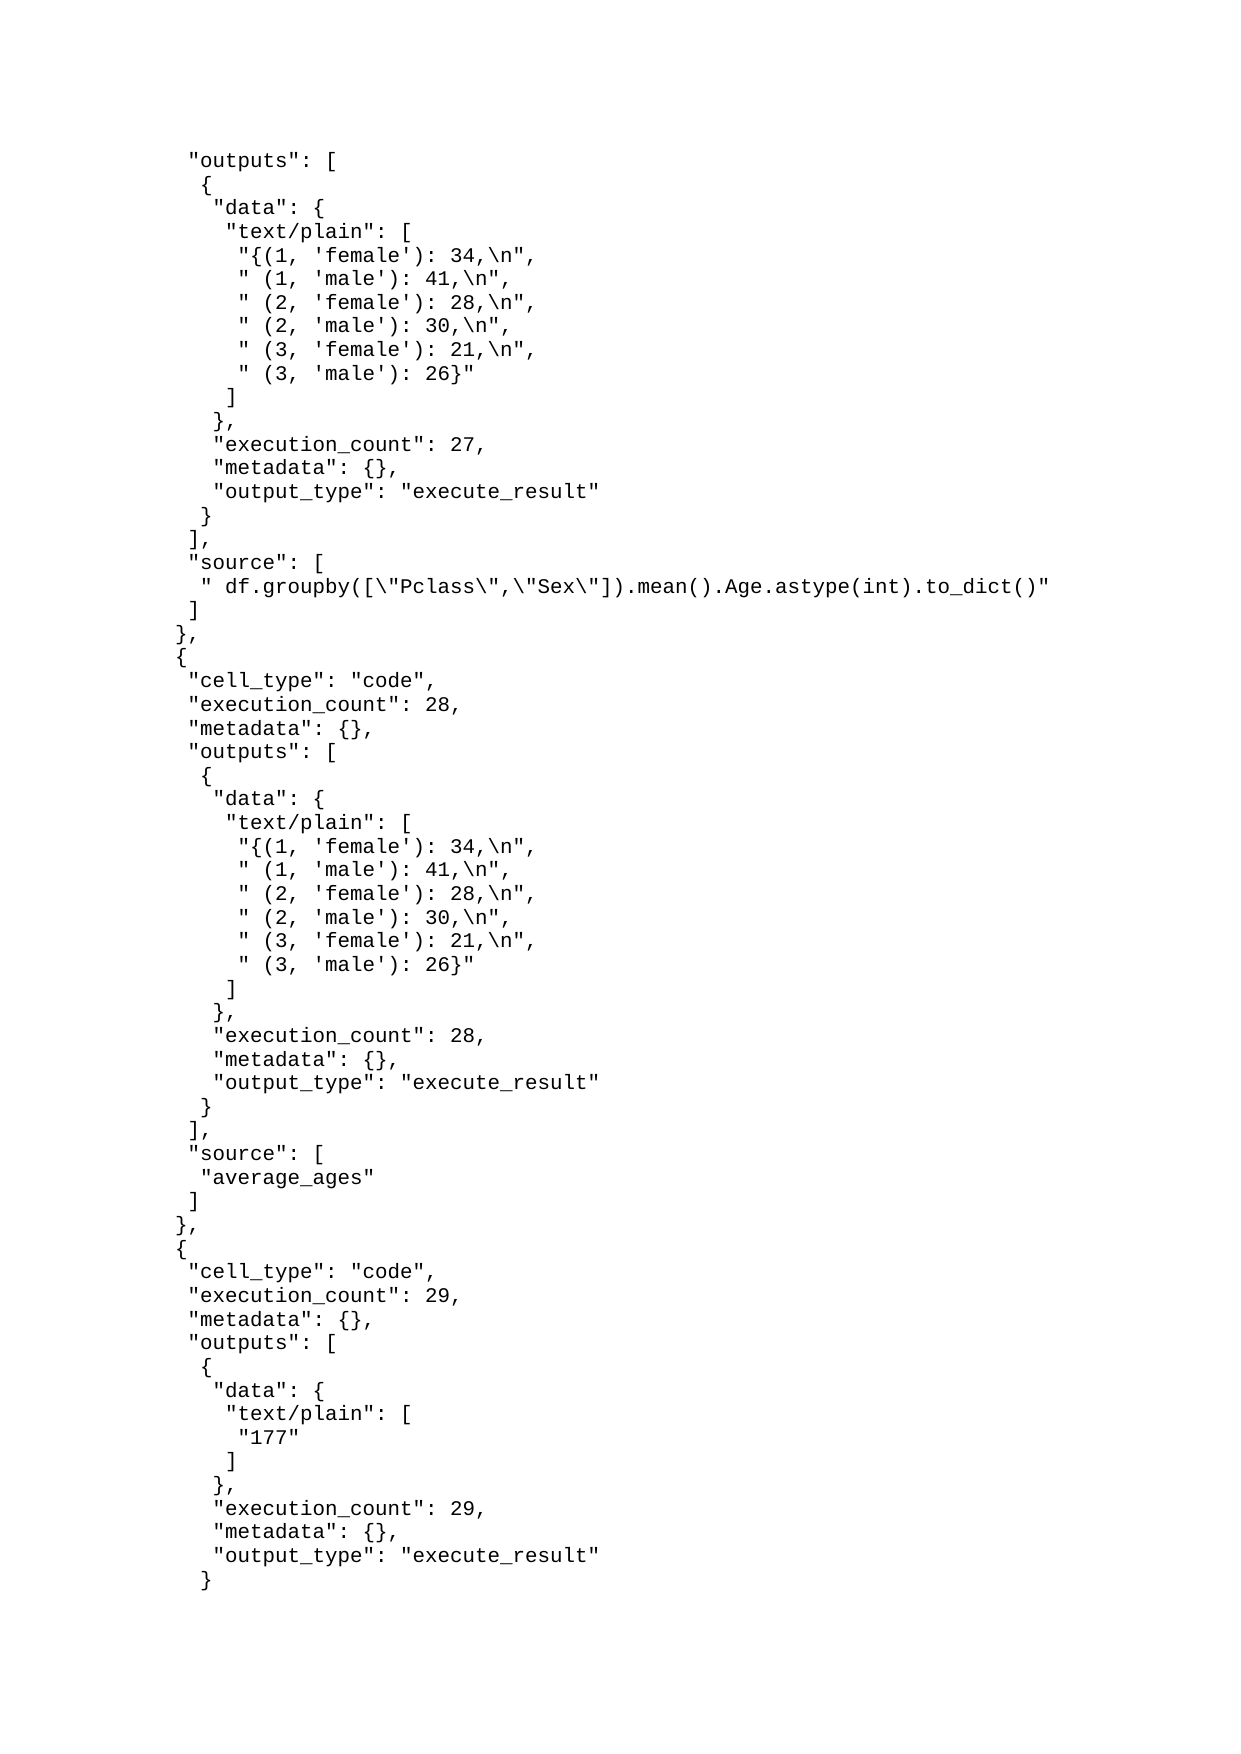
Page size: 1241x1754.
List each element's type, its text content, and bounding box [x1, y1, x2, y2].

text { [150, 765, 1090, 788]
text "output_type": "execute_result" [150, 1072, 1090, 1096]
text "metadata": {}, [150, 1048, 1090, 1072]
text ] [150, 978, 1090, 1001]
text "metadata": {}, [150, 457, 1090, 481]
text "data": { [150, 788, 1090, 812]
text " (2, 'male'): 30,\n", [150, 907, 1090, 930]
text " (3, 'male'): 26}" [150, 954, 1090, 978]
text }, [150, 1214, 1090, 1238]
text "data": { [150, 197, 1090, 221]
text "execution_count": 29, [150, 1498, 1090, 1521]
text "{(1, 'female'): 34,\n", [150, 836, 1090, 859]
text ] [150, 599, 1090, 623]
text "average_ages" [150, 1167, 1090, 1190]
text ] [150, 1190, 1090, 1214]
text " (3, 'male'): 26}" [150, 363, 1090, 386]
text "outputs": [ [150, 1332, 1090, 1356]
text "text/plain": [ [150, 812, 1090, 836]
text } [150, 505, 1090, 528]
text "metadata": {}, [150, 717, 1090, 741]
text "execution_count": 28, [150, 1025, 1090, 1048]
text " (1, 'male'): 41,\n", [150, 859, 1090, 883]
text "metadata": {}, [150, 1521, 1090, 1545]
text "execution_count": 28, [150, 694, 1090, 717]
text }, [150, 623, 1090, 647]
text "output_type": "execute_result" [150, 1545, 1090, 1569]
text " df.groupby([\"Pclass\",\"Sex\"]).mean().Age.astype(int).to_dict()" [150, 576, 1090, 599]
text "outputs": [ [150, 150, 1090, 174]
text " (1, 'male'): 41,\n", [150, 268, 1090, 292]
text "execution_count": 27, [150, 434, 1090, 457]
text "data": { [150, 1379, 1090, 1403]
text " (2, 'female'): 28,\n", [150, 292, 1090, 316]
text } [150, 1096, 1090, 1119]
text { [150, 1356, 1090, 1379]
text "execution_count": 29, [150, 1285, 1090, 1309]
text { [150, 647, 1090, 670]
text "{(1, 'female'): 34,\n", [150, 244, 1090, 268]
text { [150, 174, 1090, 197]
text "output_type": "execute_result" [150, 481, 1090, 505]
text "text/plain": [ [150, 1403, 1090, 1427]
text "source": [ [150, 552, 1090, 576]
text "outputs": [ [150, 741, 1090, 765]
text { [150, 1238, 1090, 1261]
text }, [150, 1474, 1090, 1498]
text " (2, 'male'): 30,\n", [150, 316, 1090, 339]
text "cell_type": "code", [150, 1261, 1090, 1285]
text "text/plain": [ [150, 221, 1090, 244]
text " (3, 'female'): 21,\n", [150, 339, 1090, 363]
text ], [150, 1119, 1090, 1143]
text "177" [150, 1427, 1090, 1451]
text "cell_type": "code", [150, 670, 1090, 694]
text ], [150, 528, 1090, 552]
text }, [150, 1001, 1090, 1025]
text "source": [ [150, 1143, 1090, 1167]
text } [150, 1569, 1090, 1592]
text " (3, 'female'): 21,\n", [150, 930, 1090, 954]
text "metadata": {}, [150, 1309, 1090, 1332]
text }, [150, 410, 1090, 434]
text " (2, 'female'): 28,\n", [150, 883, 1090, 907]
text ] [150, 1451, 1090, 1474]
text ] [150, 386, 1090, 410]
